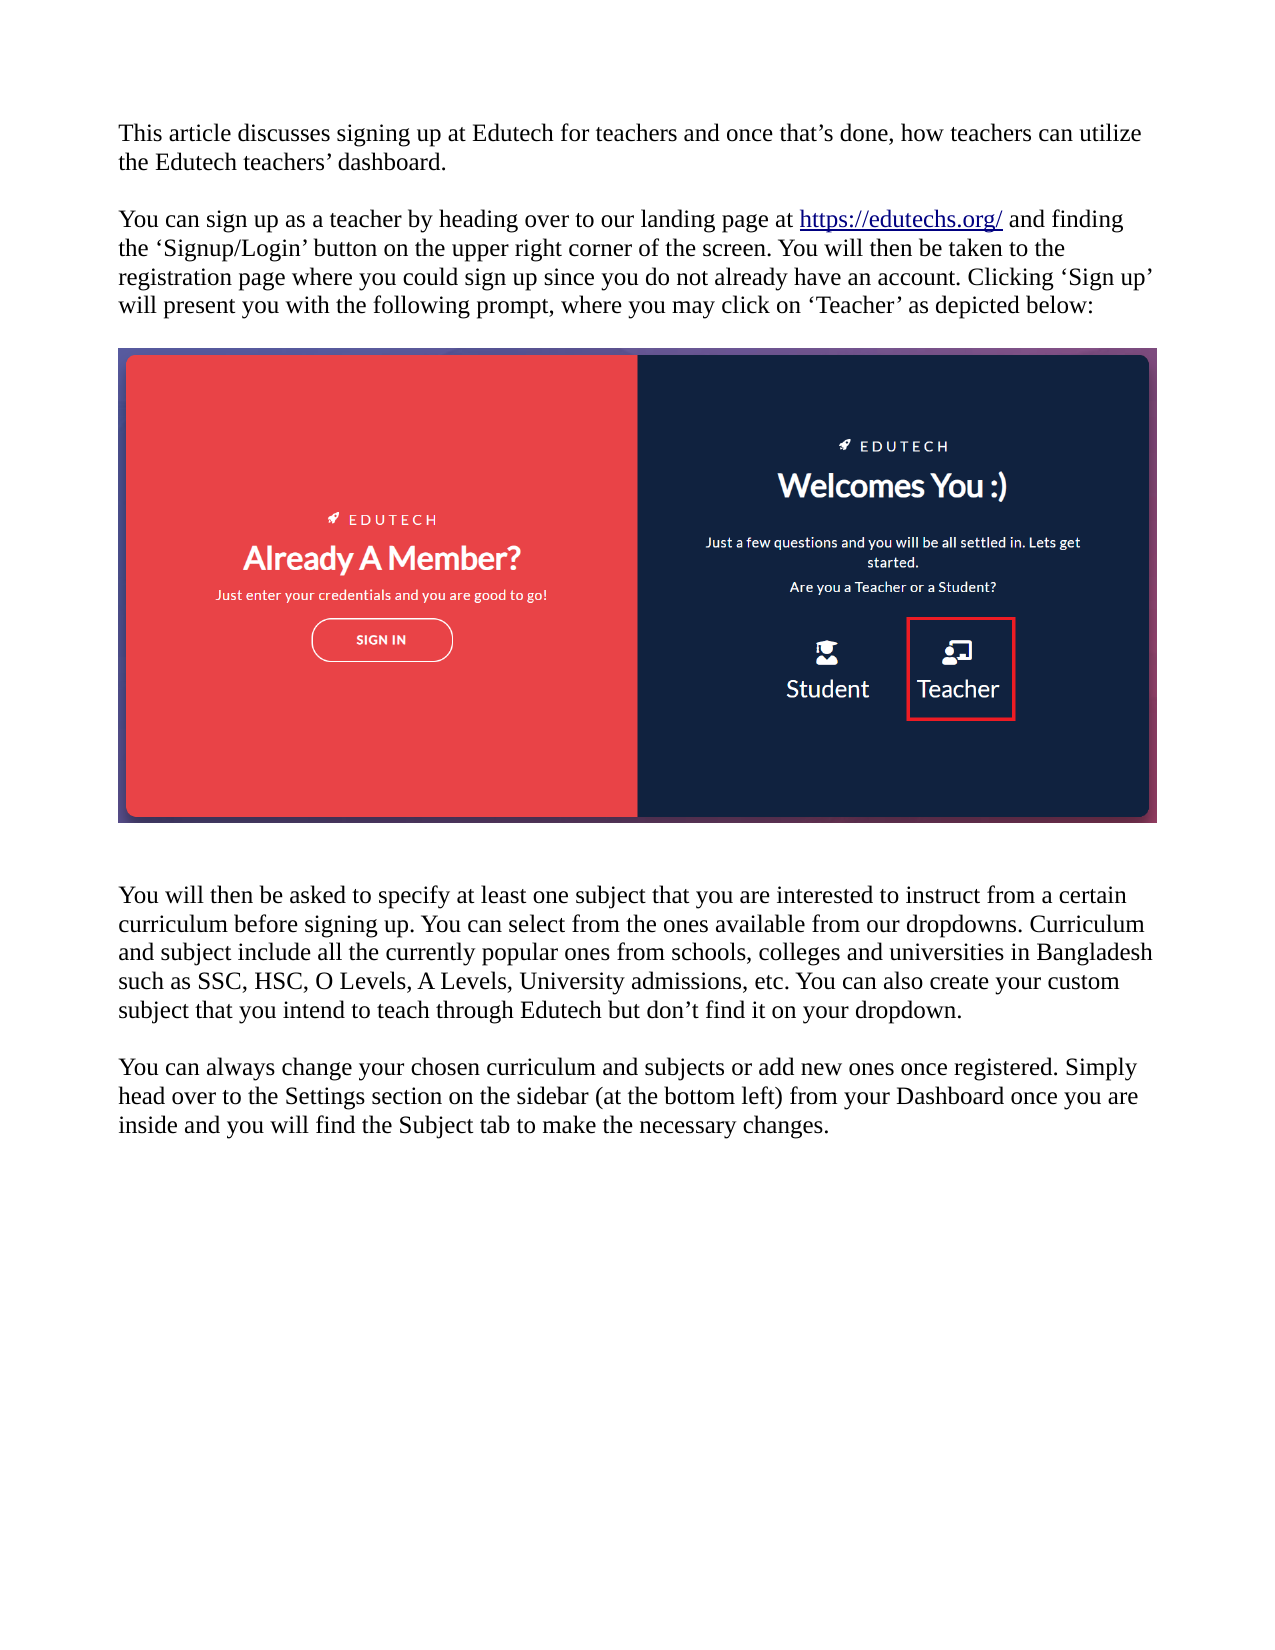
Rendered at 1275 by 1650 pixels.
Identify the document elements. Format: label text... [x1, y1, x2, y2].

text You can sign up as a teacher by heading over to our landing page at https://edutechs.org/ and finding the ‘Signup/Login’ button on the upper right corner of the screen. You will then be taken to the registration page where you could sign up since you do not already have an account. Clicking ‘Sign up’ will present you with the following prompt, where you may click on ‘Teacher’ as depicted below: [118, 204, 1157, 319]
text You can always change your chosen curriculum and subjects or add new ones once registered. Simply head over to the Settings section on the sidebar (at the bottom left) from your Dashboard once you are inside and you will find the Subject tab to make the necessary changes. [118, 1052, 1157, 1139]
text You will then be asked to specify at least one subject that you are interested to instruct from a certain curriculum before signing up. You can select from the ones available from our dropdowns. Curriculum and subject include all the currently popular ones from schools, colleges and universities in Bangladesh such as SSC, HSC, O Levels, A Levels, University admissions, etc. You can also create your custom subject that you intend to teach through Edutech but don’t find it on your dropdown. [118, 880, 1157, 1024]
picture [118, 348, 1157, 823]
text This article discusses signing up at Edutech for teachers and once that’s done, how teachers can utilize the Edutech teachers’ dashboard. [118, 118, 1157, 176]
